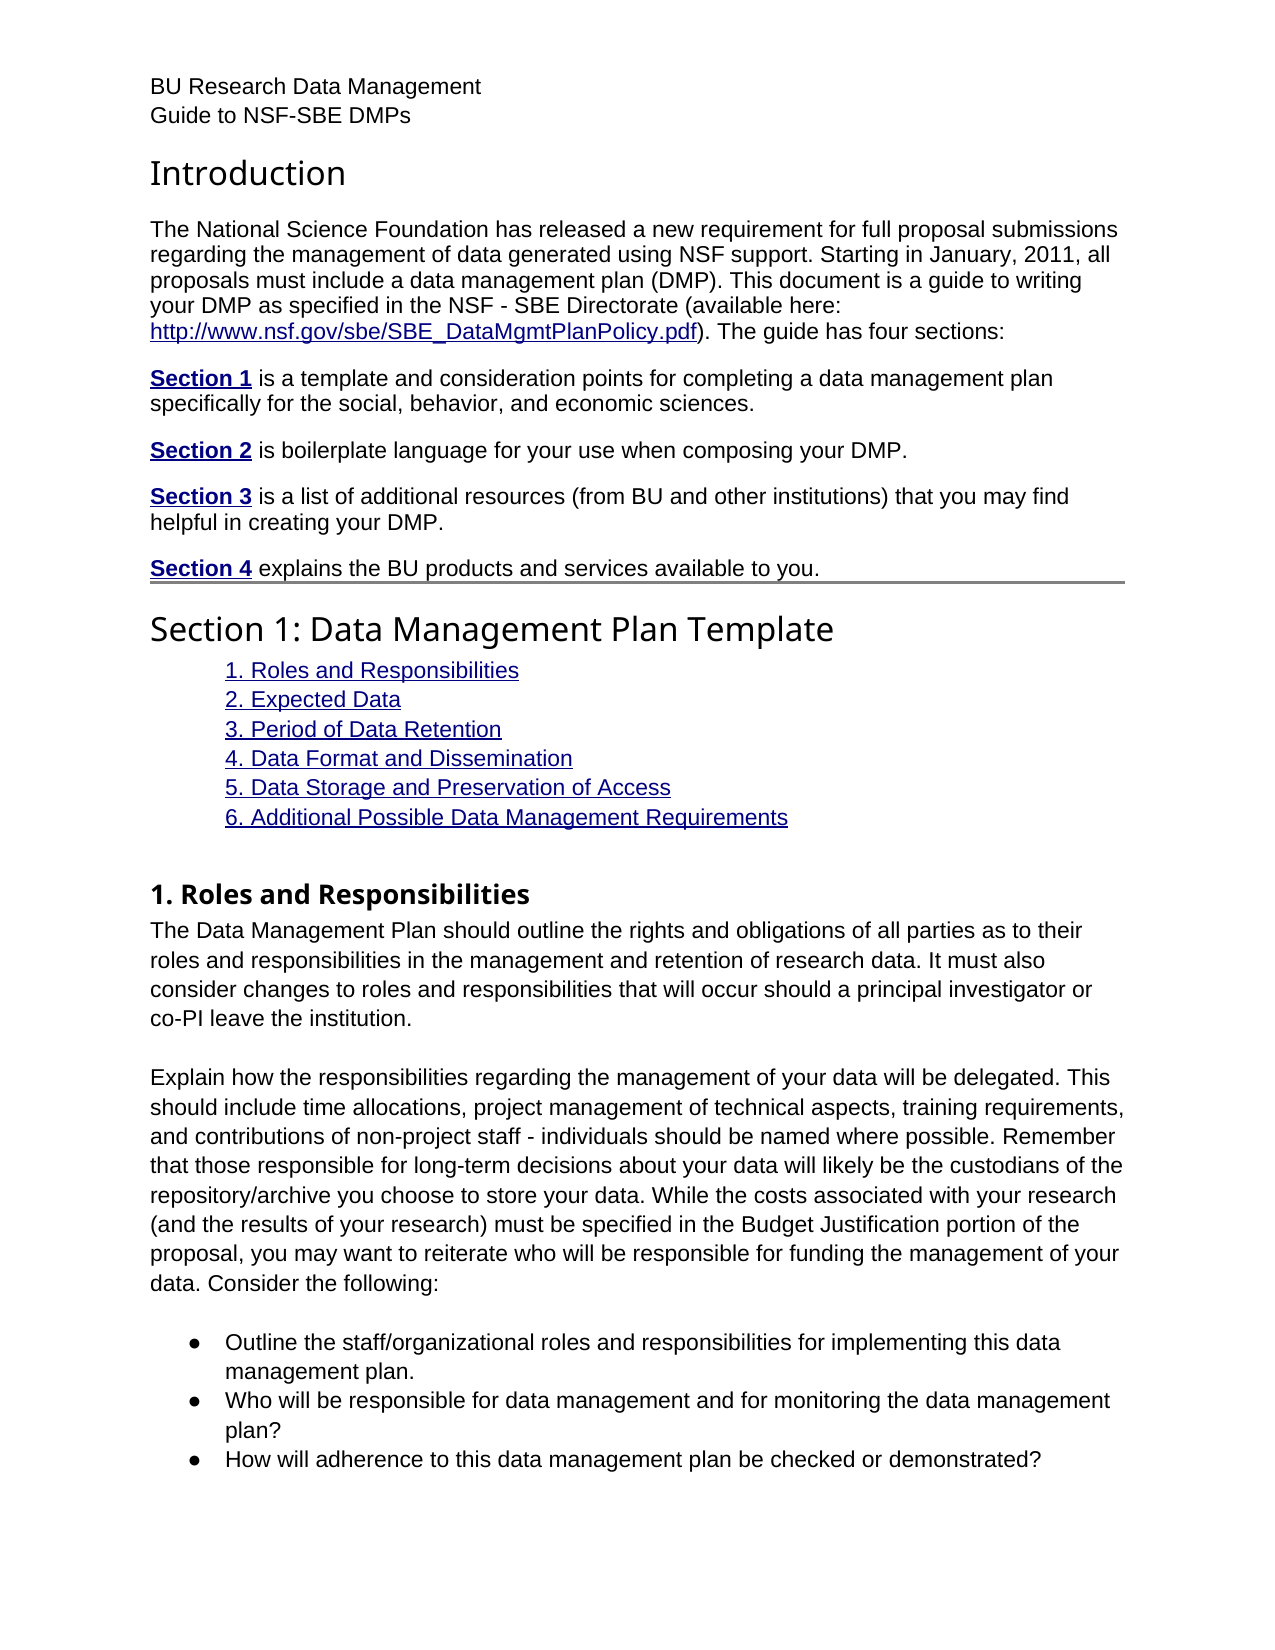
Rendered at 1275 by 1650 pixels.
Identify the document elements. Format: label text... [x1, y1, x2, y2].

subtitle 1. Roles and Responsibilities [150, 876, 1125, 912]
text Section 2 is boilerplate language for your use when composing your DMP. [150, 437, 1125, 463]
text 4. Data Format and Dissemination [225, 746, 1125, 771]
text Section 4 explains the BU products and services available to you. [150, 556, 1125, 581]
text Section 3 is a list of additional resources (from BU and other institutions) that you may find helpful in creating your DMP. [150, 484, 1125, 535]
text Explain how the responsibilities regarding the management of your data will be delegated. This should include time allocations, project management of technical aspects, training requirements, and contributions of non-project staff - individuals should be named where possible. Remember that those responsible for long-term decisions about your data will likely be the custodians of the repository/archive you choose to store your data. While the costs associated with your research (and the results of your research) must be specified in the Budget Justification portion of the proposal, you may want to reiterate who will be responsible for funding the management of your data. Consider the following: [150, 1065, 1125, 1296]
list Who will be responsible for data management and for monitoring the data management plan? [187, 1388, 1125, 1443]
text 5. Data Storage and Preservation of Access [225, 775, 1125, 801]
text Section 1 is a template and consideration points for completing a data management plan specifically for the social, behavior, and economic sciences. [150, 365, 1125, 416]
subtitle Section 1: Data Management Plan Template [150, 605, 1125, 651]
text 6. Additional Possible Data Management Requirements [225, 804, 1125, 830]
subtitle Introduction [150, 150, 1125, 195]
list Outline the staff/organizational roles and responsibilities for implementing this data management plan. [187, 1329, 1125, 1384]
text The Data Management Plan should outline the rights and obligations of all parties as to their roles and responsibilities in the management and retention of research data. It must also consider changes to roles and responsibilities that will occur should a principal investigator or co-PI leave the institution. [150, 918, 1125, 1032]
text 3. Period of Data Retention [225, 716, 1125, 742]
text The National Science Foundation has released a new requirement for full proposal submissions regarding the management of data generated using NSF support. Starting in January, 2011, all proposals must include a data management plan (DMP). This document is a guide to writing your DMP as specified in the NSF - SBE Directorate (available here: http://www.nsf.gov/sbe/SBE_DataMgmtPlanPolicy.pdf). The guide has four sections: [150, 216, 1125, 344]
text 2. Expected Data [225, 687, 1125, 713]
list How will adherence to this data management plan be checked or demonstrated? [187, 1447, 1125, 1472]
text 1. Roles and Responsibilities [225, 658, 1125, 683]
